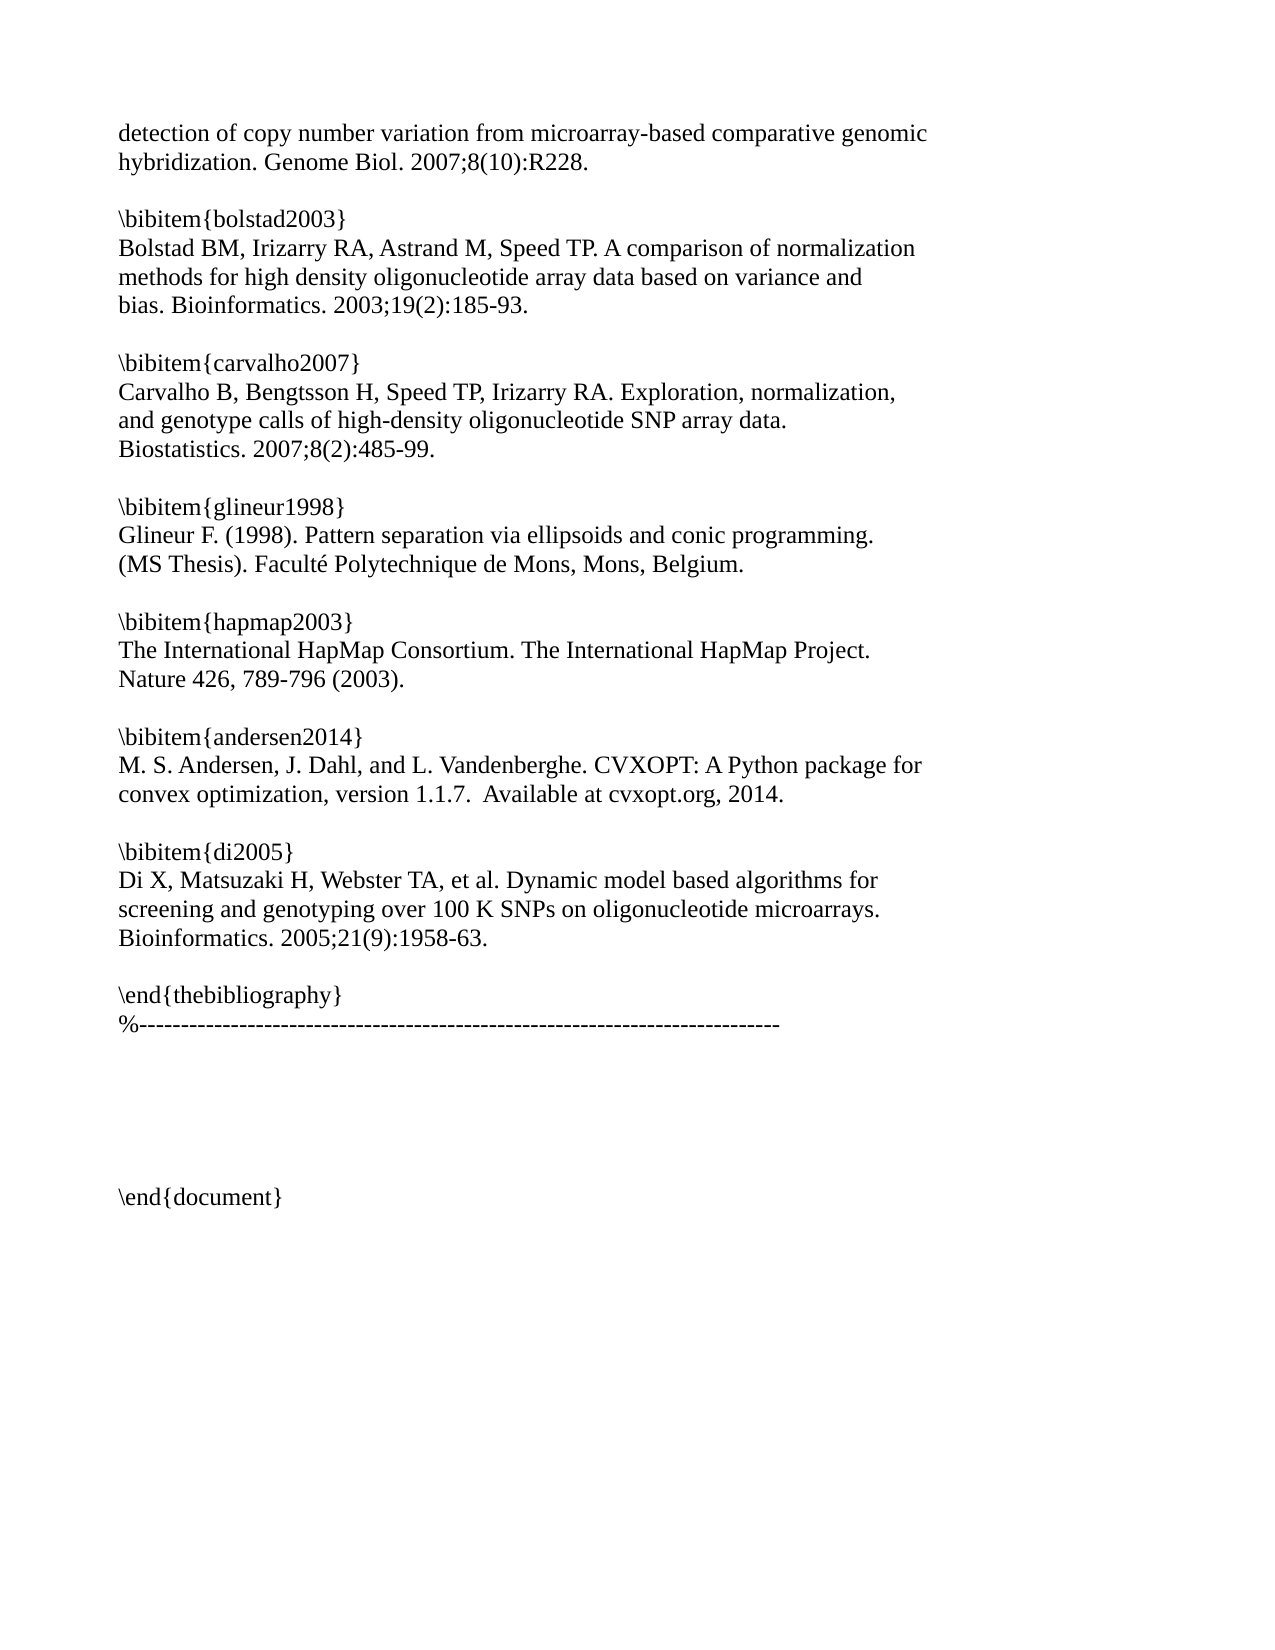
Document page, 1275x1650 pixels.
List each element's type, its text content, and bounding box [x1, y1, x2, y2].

text and genotype calls of high-density oligonucleotide SNP array data. [118, 406, 1157, 434]
text (MS Thesis). Faculté Polytechnique de Mons, Mons, Belgium. [118, 549, 1157, 578]
text Glineur F. (1998). Pattern separation via ellipsoids and conic programming. [118, 521, 1157, 549]
text Carvalho B, Bengtsson H, Speed TP, Irizarry RA. Exploration, normalization, [118, 377, 1157, 406]
text \bibitem{carvalho2007} [118, 348, 1157, 377]
text \end{document} [118, 1182, 1157, 1211]
text detection of copy number variation from microarray-based comparative genomic [118, 118, 1157, 147]
text \bibitem{andersen2014} [118, 722, 1157, 751]
text bias. Bioinformatics. 2003;19(2):185-93. [118, 291, 1157, 319]
text %----------------------------------------------------------------------------- [118, 1009, 1157, 1038]
text convex optimization, version 1.1.7. Available at cvxopt.org, 2014. [118, 779, 1157, 808]
text \bibitem{bolstad2003} [118, 204, 1157, 233]
text Biostatistics. 2007;8(2):485-99. [118, 434, 1157, 463]
text \bibitem{di2005} [118, 837, 1157, 866]
text \end{thebibliography} [118, 981, 1157, 1009]
text \bibitem{hapmap2003} [118, 607, 1157, 636]
text Nature 426, 789-796 (2003). [118, 664, 1157, 693]
text screening and genotyping over 100 K SNPs on oligonucleotide microarrays. [118, 894, 1157, 923]
text hybridization. Genome Biol. 2007;8(10):R228. [118, 147, 1157, 176]
text Di X, Matsuzaki H, Webster TA, et al. Dynamic model based algorithms for [118, 866, 1157, 894]
text Bioinformatics. 2005;21(9):1958-63. [118, 923, 1157, 952]
text \bibitem{glineur1998} [118, 492, 1157, 521]
text The International HapMap Consortium. The International HapMap Project. [118, 636, 1157, 664]
text methods for high density oligonucleotide array data based on variance and [118, 262, 1157, 291]
text M. S. Andersen, J. Dahl, and L. Vandenberghe. CVXOPT: A Python package for [118, 751, 1157, 779]
text Bolstad BM, Irizarry RA, Astrand M, Speed TP. A comparison of normalization [118, 233, 1157, 262]
